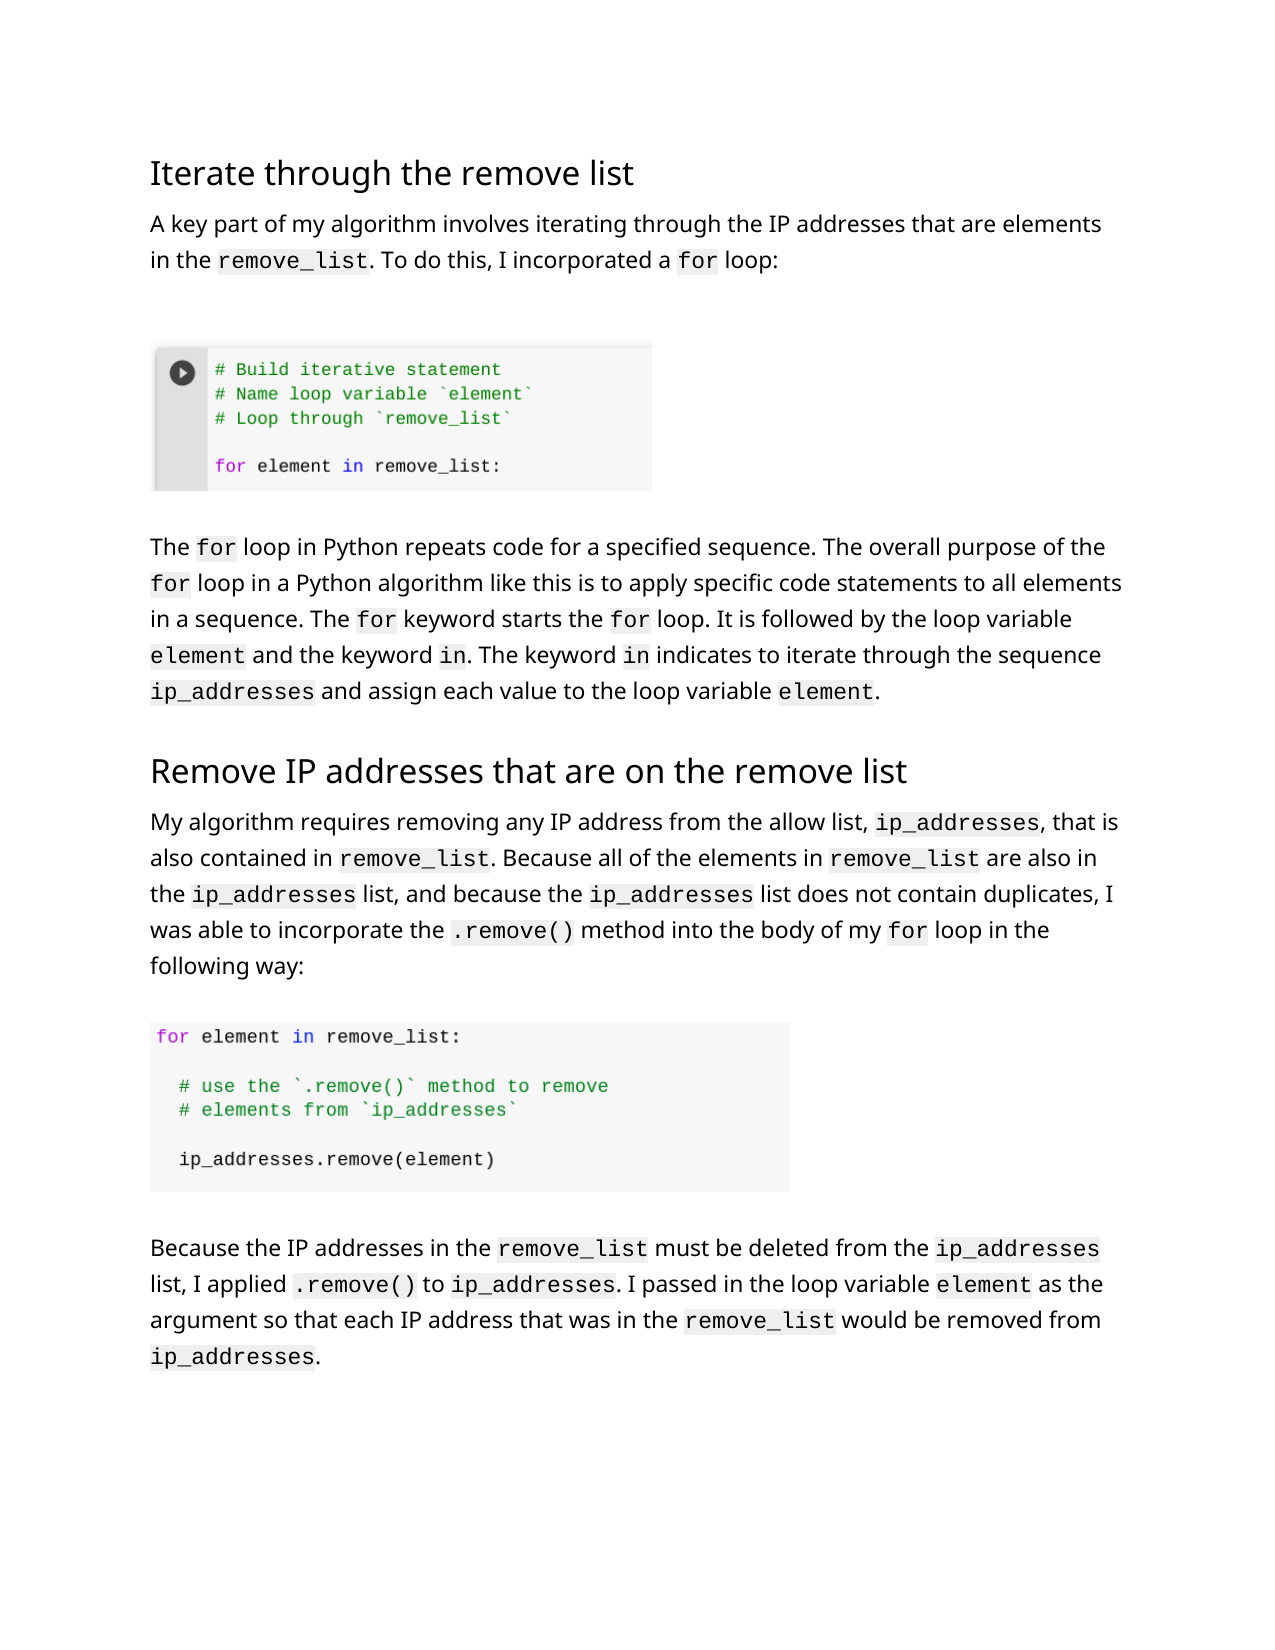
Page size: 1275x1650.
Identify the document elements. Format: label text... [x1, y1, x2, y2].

picture [150, 315, 653, 491]
text My algorithm requires removing any IP address from the allow list, ip_addresses, that is also contained in remove_list. Because all of the elements in remove_list are also in the ip_addresses list, and because the ip_addresses list does not contain duplicates, I was able to incorporate the .remove() method into the body of my for loop in the following way: [150, 806, 1125, 982]
text A key part of my algorithm involves iterating through the IP addresses that are elements in the remove_list. To do this, I incorporated a for loop: [150, 208, 1125, 275]
subtitle Iterate through the remove list [150, 150, 1125, 195]
text The for loop in Python repeats code for a specified sequence. The overall purpose of the for loop in a Python algorithm like this is to apply specific code statements to all elements in a sequence. The for keyword starts the for loop. It is followed by the loop variable element and the keyword in. The keyword in indicates to iterate through the sequence ip_addresses and assign each value to the loop variable element. [150, 531, 1125, 706]
picture [150, 1022, 790, 1192]
subtitle Remove IP addresses that are on the remove list [150, 748, 1125, 794]
text Because the IP addresses in the remove_list must be deleted from the ip_addresses list, I applied .remove() to ip_addresses. I passed in the loop variable element as the argument so that each IP address that was in the remove_list would be removed from ip_addresses. [150, 1232, 1125, 1371]
